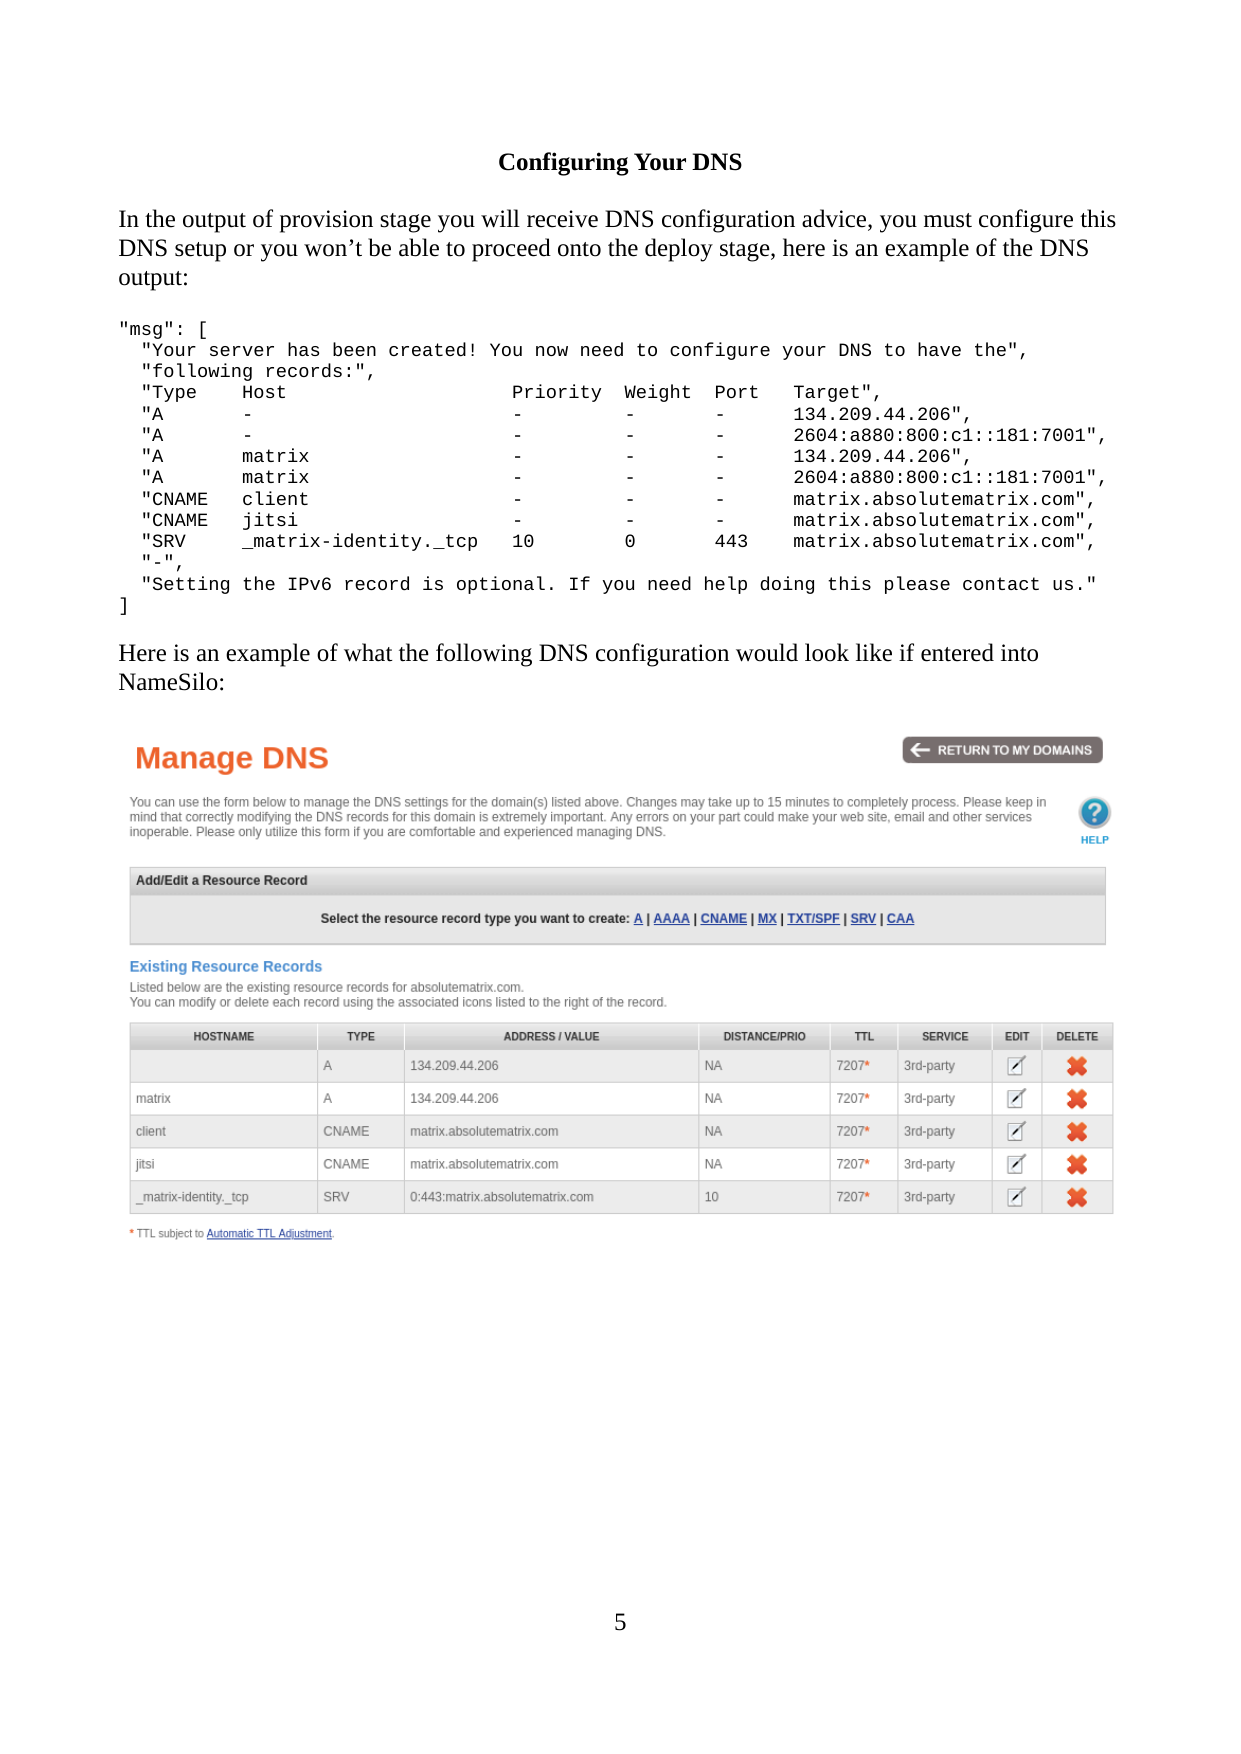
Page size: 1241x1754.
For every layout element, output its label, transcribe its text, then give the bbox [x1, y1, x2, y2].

text "-", [118, 553, 1122, 574]
picture [118, 724, 1123, 1249]
text Configuring Your DNS [118, 147, 1122, 176]
text "A - - - - 134.209.44.206", [118, 404, 1122, 426]
text "msg": [ [118, 319, 1122, 341]
text "CNAME client - - - matrix.absolutematrix.com", [118, 489, 1122, 511]
text "following records:", [118, 362, 1122, 383]
text "A matrix - - - 2604:a880:800:c1::181:7001", [118, 468, 1122, 489]
text "Type Host Priority Weight Port Target", [118, 383, 1122, 404]
text Here is an example of what the following DNS configuration would look like if entered into NameSilo: [118, 638, 1122, 696]
text "SRV _matrix-identity._tcp 10 0 443 matrix.absolutematrix.com", [118, 532, 1122, 553]
text "A - - - - 2604:a880:800:c1::181:7001", [118, 426, 1122, 447]
text ] [118, 596, 1122, 617]
text "Your server has been created! You now need to configure your DNS to have the", [118, 341, 1122, 362]
text In the output of provision stage you will receive DNS configuration advice, you must configure this DNS setup or you won’t be able to proceed onto the deploy stage, here is an example of the DNS output: [118, 204, 1122, 291]
text "Setting the IPv6 record is optional. If you need help doing this please contact us." [118, 574, 1122, 596]
text "A matrix - - - 134.209.44.206", [118, 447, 1122, 468]
text "CNAME jitsi - - - matrix.absolutematrix.com", [118, 511, 1122, 532]
